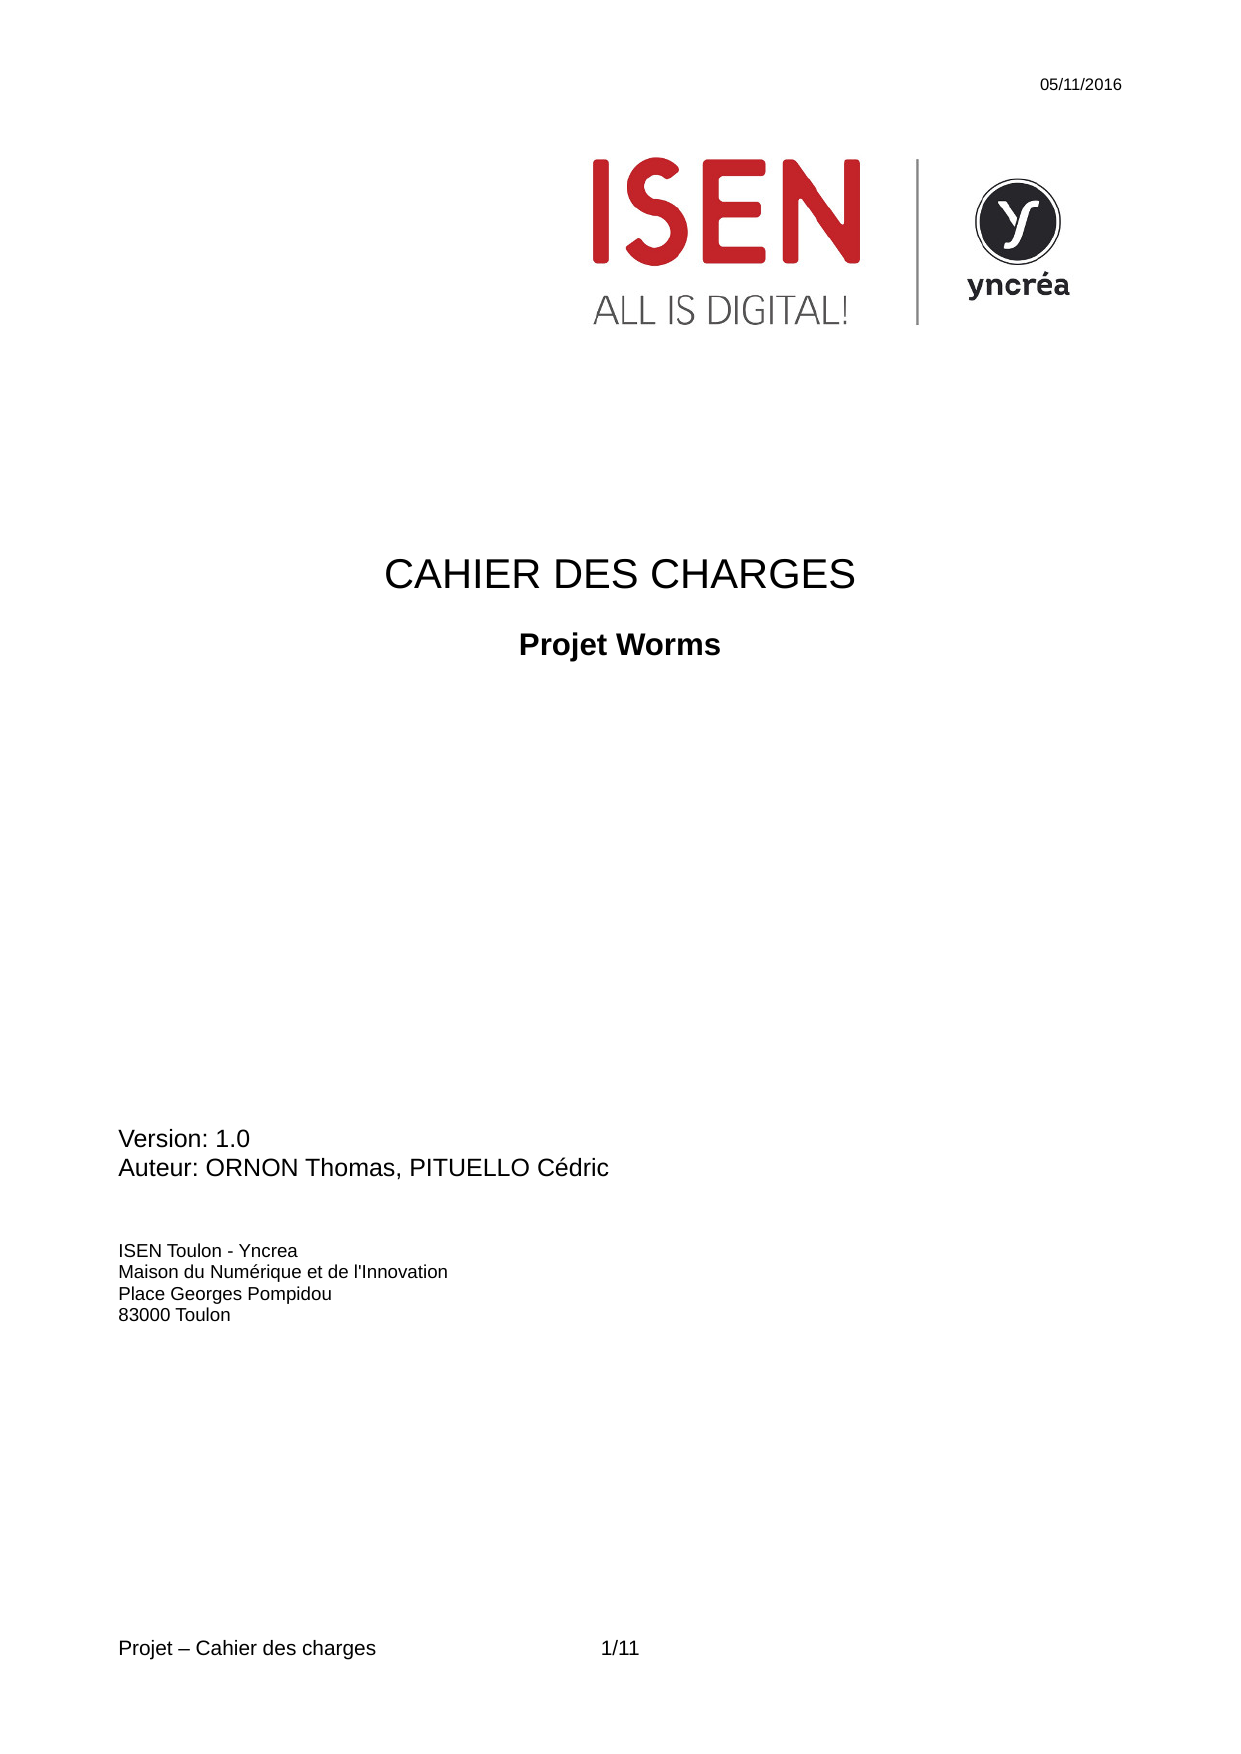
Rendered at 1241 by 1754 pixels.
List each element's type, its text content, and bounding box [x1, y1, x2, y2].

text Auteur: ORNON Thomas, PITUELLO Cédric [118, 1153, 1122, 1182]
text CAHIER DES CHARGES [118, 549, 1122, 597]
text 83000 Toulon [118, 1304, 1122, 1326]
text ISEN Toulon - Yncrea Maison du Numérique et de l'Innovation Place Georges Pompidou [118, 1239, 1122, 1304]
text Projet Worms [118, 626, 1122, 662]
text Version: 1.0 [118, 1124, 1122, 1153]
